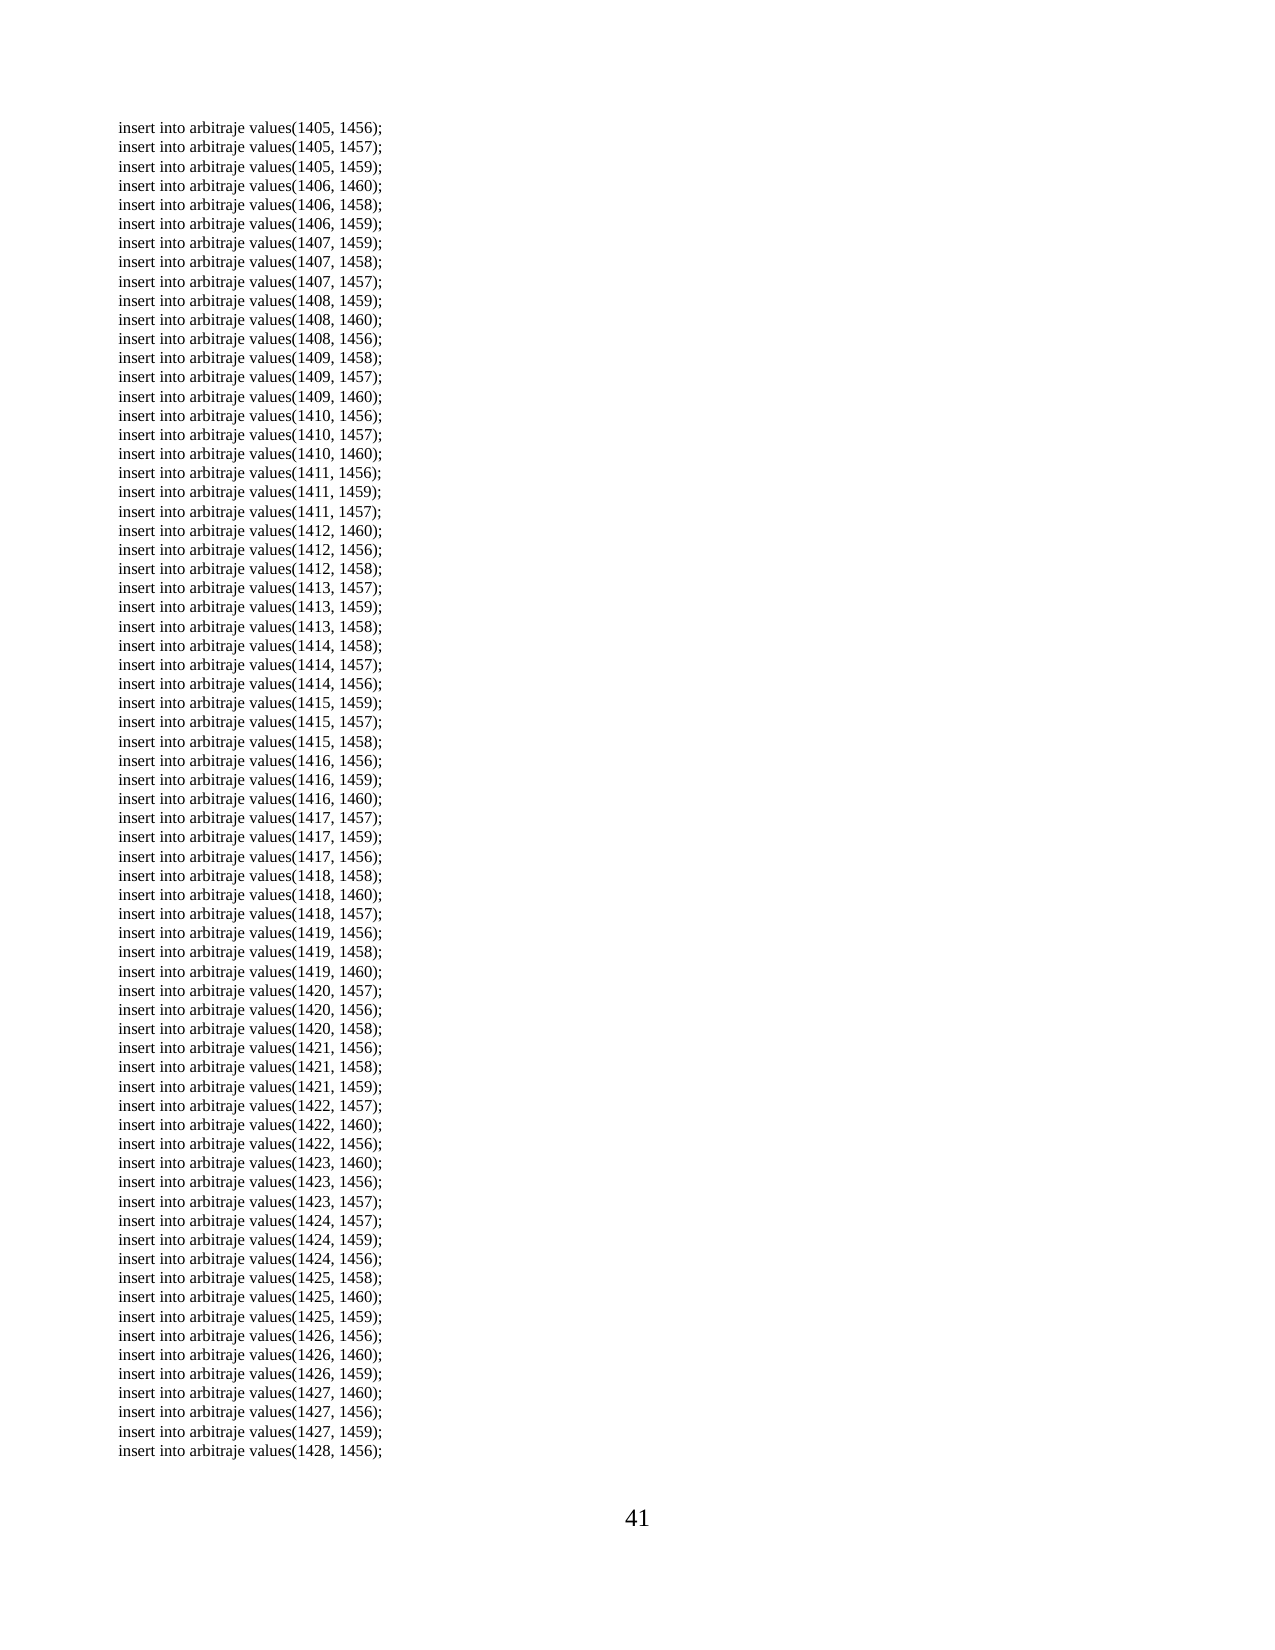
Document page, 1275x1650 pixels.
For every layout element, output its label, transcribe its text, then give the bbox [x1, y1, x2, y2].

text insert into arbitraje values(1408, 1456); [118, 329, 1157, 348]
text insert into arbitraje values(1409, 1460); [118, 386, 1157, 406]
text insert into arbitraje values(1418, 1458); [118, 866, 1157, 885]
text insert into arbitraje values(1411, 1456); [118, 463, 1157, 482]
text insert into arbitraje values(1420, 1458); [118, 1019, 1157, 1038]
text insert into arbitraje values(1419, 1458); [118, 942, 1157, 961]
text insert into arbitraje values(1413, 1457); [118, 578, 1157, 597]
text insert into arbitraje values(1425, 1460); [118, 1287, 1157, 1306]
text insert into arbitraje values(1409, 1458); [118, 348, 1157, 367]
text insert into arbitraje values(1415, 1457); [118, 712, 1157, 731]
text insert into arbitraje values(1417, 1457); [118, 808, 1157, 827]
text insert into arbitraje values(1427, 1459); [118, 1421, 1157, 1441]
text insert into arbitraje values(1421, 1456); [118, 1038, 1157, 1057]
text insert into arbitraje values(1410, 1456); [118, 406, 1157, 425]
text insert into arbitraje values(1411, 1457); [118, 501, 1157, 521]
text insert into arbitraje values(1416, 1460); [118, 789, 1157, 808]
text insert into arbitraje values(1407, 1457); [118, 271, 1157, 291]
text insert into arbitraje values(1424, 1459); [118, 1230, 1157, 1249]
text insert into arbitraje values(1412, 1460); [118, 521, 1157, 540]
text insert into arbitraje values(1408, 1460); [118, 310, 1157, 329]
text insert into arbitraje values(1415, 1459); [118, 693, 1157, 712]
text insert into arbitraje values(1423, 1460); [118, 1153, 1157, 1172]
text insert into arbitraje values(1416, 1459); [118, 770, 1157, 789]
text insert into arbitraje values(1415, 1458); [118, 731, 1157, 751]
text insert into arbitraje values(1418, 1460); [118, 885, 1157, 904]
text insert into arbitraje values(1425, 1459); [118, 1306, 1157, 1326]
text insert into arbitraje values(1410, 1460); [118, 444, 1157, 463]
text insert into arbitraje values(1407, 1458); [118, 252, 1157, 271]
text insert into arbitraje values(1407, 1459); [118, 233, 1157, 252]
text insert into arbitraje values(1405, 1459); [118, 156, 1157, 176]
text insert into arbitraje values(1411, 1459); [118, 482, 1157, 501]
text insert into arbitraje values(1419, 1456); [118, 923, 1157, 942]
text insert into arbitraje values(1420, 1456); [118, 1000, 1157, 1019]
text insert into arbitraje values(1412, 1458); [118, 559, 1157, 578]
text insert into arbitraje values(1428, 1456); [118, 1441, 1157, 1460]
text insert into arbitraje values(1414, 1458); [118, 636, 1157, 655]
text insert into arbitraje values(1405, 1456); [118, 118, 1157, 137]
text insert into arbitraje values(1417, 1459); [118, 827, 1157, 846]
text insert into arbitraje values(1410, 1457); [118, 425, 1157, 444]
text insert into arbitraje values(1413, 1459); [118, 597, 1157, 616]
text insert into arbitraje values(1424, 1457); [118, 1211, 1157, 1230]
text insert into arbitraje values(1406, 1458); [118, 195, 1157, 214]
text insert into arbitraje values(1421, 1458); [118, 1057, 1157, 1076]
text insert into arbitraje values(1423, 1457); [118, 1191, 1157, 1211]
text insert into arbitraje values(1427, 1460); [118, 1383, 1157, 1402]
text insert into arbitraje values(1418, 1457); [118, 904, 1157, 923]
text insert into arbitraje values(1422, 1456); [118, 1134, 1157, 1153]
text insert into arbitraje values(1419, 1460); [118, 961, 1157, 981]
text insert into arbitraje values(1414, 1457); [118, 655, 1157, 674]
text insert into arbitraje values(1425, 1458); [118, 1268, 1157, 1287]
text insert into arbitraje values(1422, 1457); [118, 1096, 1157, 1115]
text insert into arbitraje values(1412, 1456); [118, 540, 1157, 559]
text insert into arbitraje values(1420, 1457); [118, 981, 1157, 1000]
text insert into arbitraje values(1426, 1460); [118, 1345, 1157, 1364]
text insert into arbitraje values(1414, 1456); [118, 674, 1157, 693]
text insert into arbitraje values(1406, 1459); [118, 214, 1157, 233]
text insert into arbitraje values(1421, 1459); [118, 1076, 1157, 1096]
text insert into arbitraje values(1406, 1460); [118, 176, 1157, 195]
text insert into arbitraje values(1426, 1456); [118, 1326, 1157, 1345]
text insert into arbitraje values(1417, 1456); [118, 846, 1157, 866]
text insert into arbitraje values(1422, 1460); [118, 1115, 1157, 1134]
text insert into arbitraje values(1427, 1456); [118, 1402, 1157, 1421]
text insert into arbitraje values(1424, 1456); [118, 1249, 1157, 1268]
text insert into arbitraje values(1426, 1459); [118, 1364, 1157, 1383]
text insert into arbitraje values(1405, 1457); [118, 137, 1157, 156]
text insert into arbitraje values(1409, 1457); [118, 367, 1157, 386]
text insert into arbitraje values(1416, 1456); [118, 751, 1157, 770]
text insert into arbitraje values(1413, 1458); [118, 616, 1157, 636]
text insert into arbitraje values(1408, 1459); [118, 291, 1157, 310]
text insert into arbitraje values(1423, 1456); [118, 1172, 1157, 1191]
